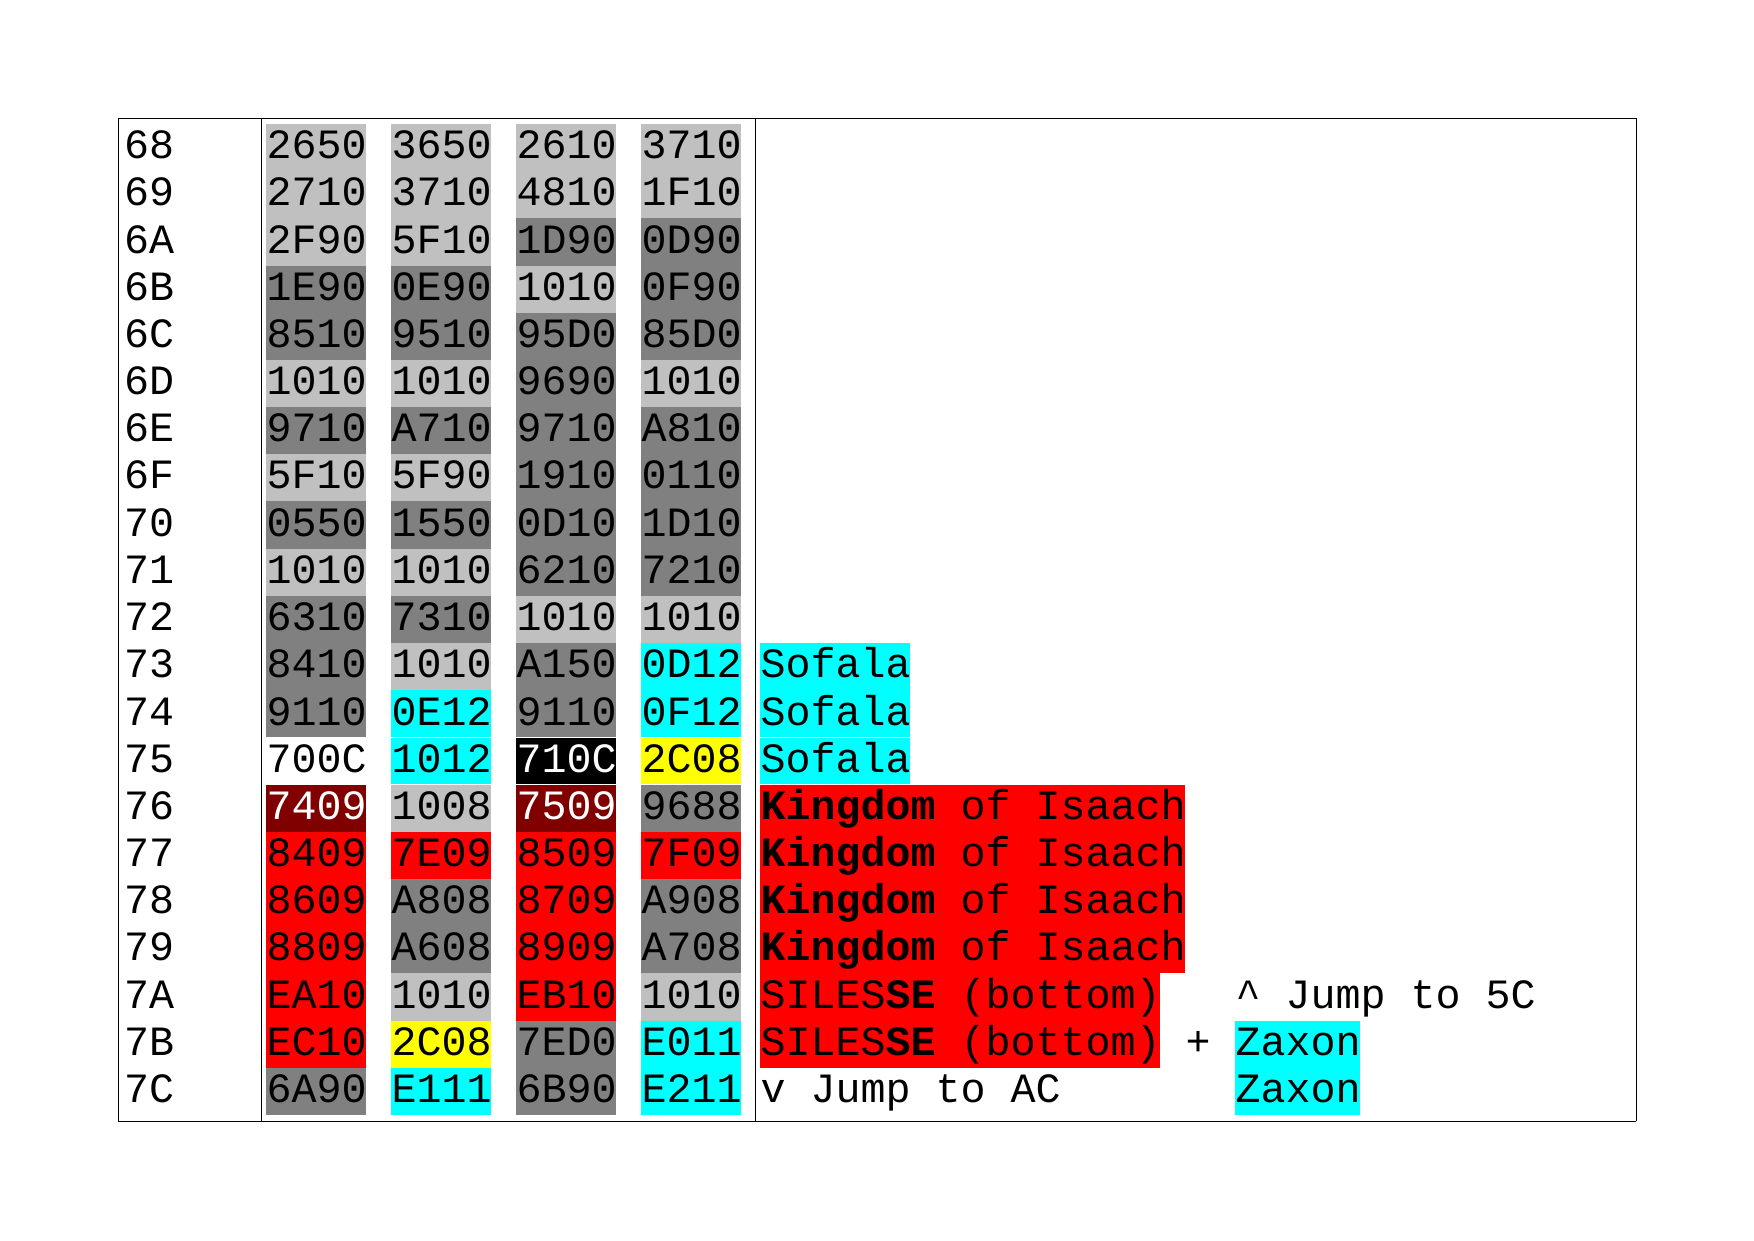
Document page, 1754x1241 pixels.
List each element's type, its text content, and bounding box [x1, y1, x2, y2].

table_header 68 69 6A 6B 6C 6D 6E 6F 70 71 72 73 74 75 76 77 78 79 7A 7B 7C [119, 119, 261, 1121]
table_header Sofala Sofala Sofala Kingdom of Isaach Kingdom of Isaach Kingdom of Isaach Kingdom of Isaach SILESSE (bottom) ^ Jump to 5C SILESSE (bottom) + Zaxon v Jump to AC Zaxon [756, 119, 1636, 1121]
table_header 2650 3650 2610 3710 2710 3710 4810 1F10 2F90 5F10 1D90 0D90 1E90 0E90 1010 0F90 8510 9510 95D0 85D0 1010 1010 9690 1010 9710 A710 9710 A810 5F10 5F90 1910 0110 0550 1550 0D10 1D10 1010 1010 6210 7210 6310 7310 1010 1010 8410 1010 A150 0D12 9110 0E12 9110 0F12 700C 1012 710C 2C08 7409 1008 7509 9688 8409 7E09 8509 7F09 8609 A808 8709 A908 8809 A608 8909 A708 EA10 1010 EB10 1010 EC10 2C08 7ED0 E011 6A90 E111 6B90 E211 [262, 119, 755, 1121]
